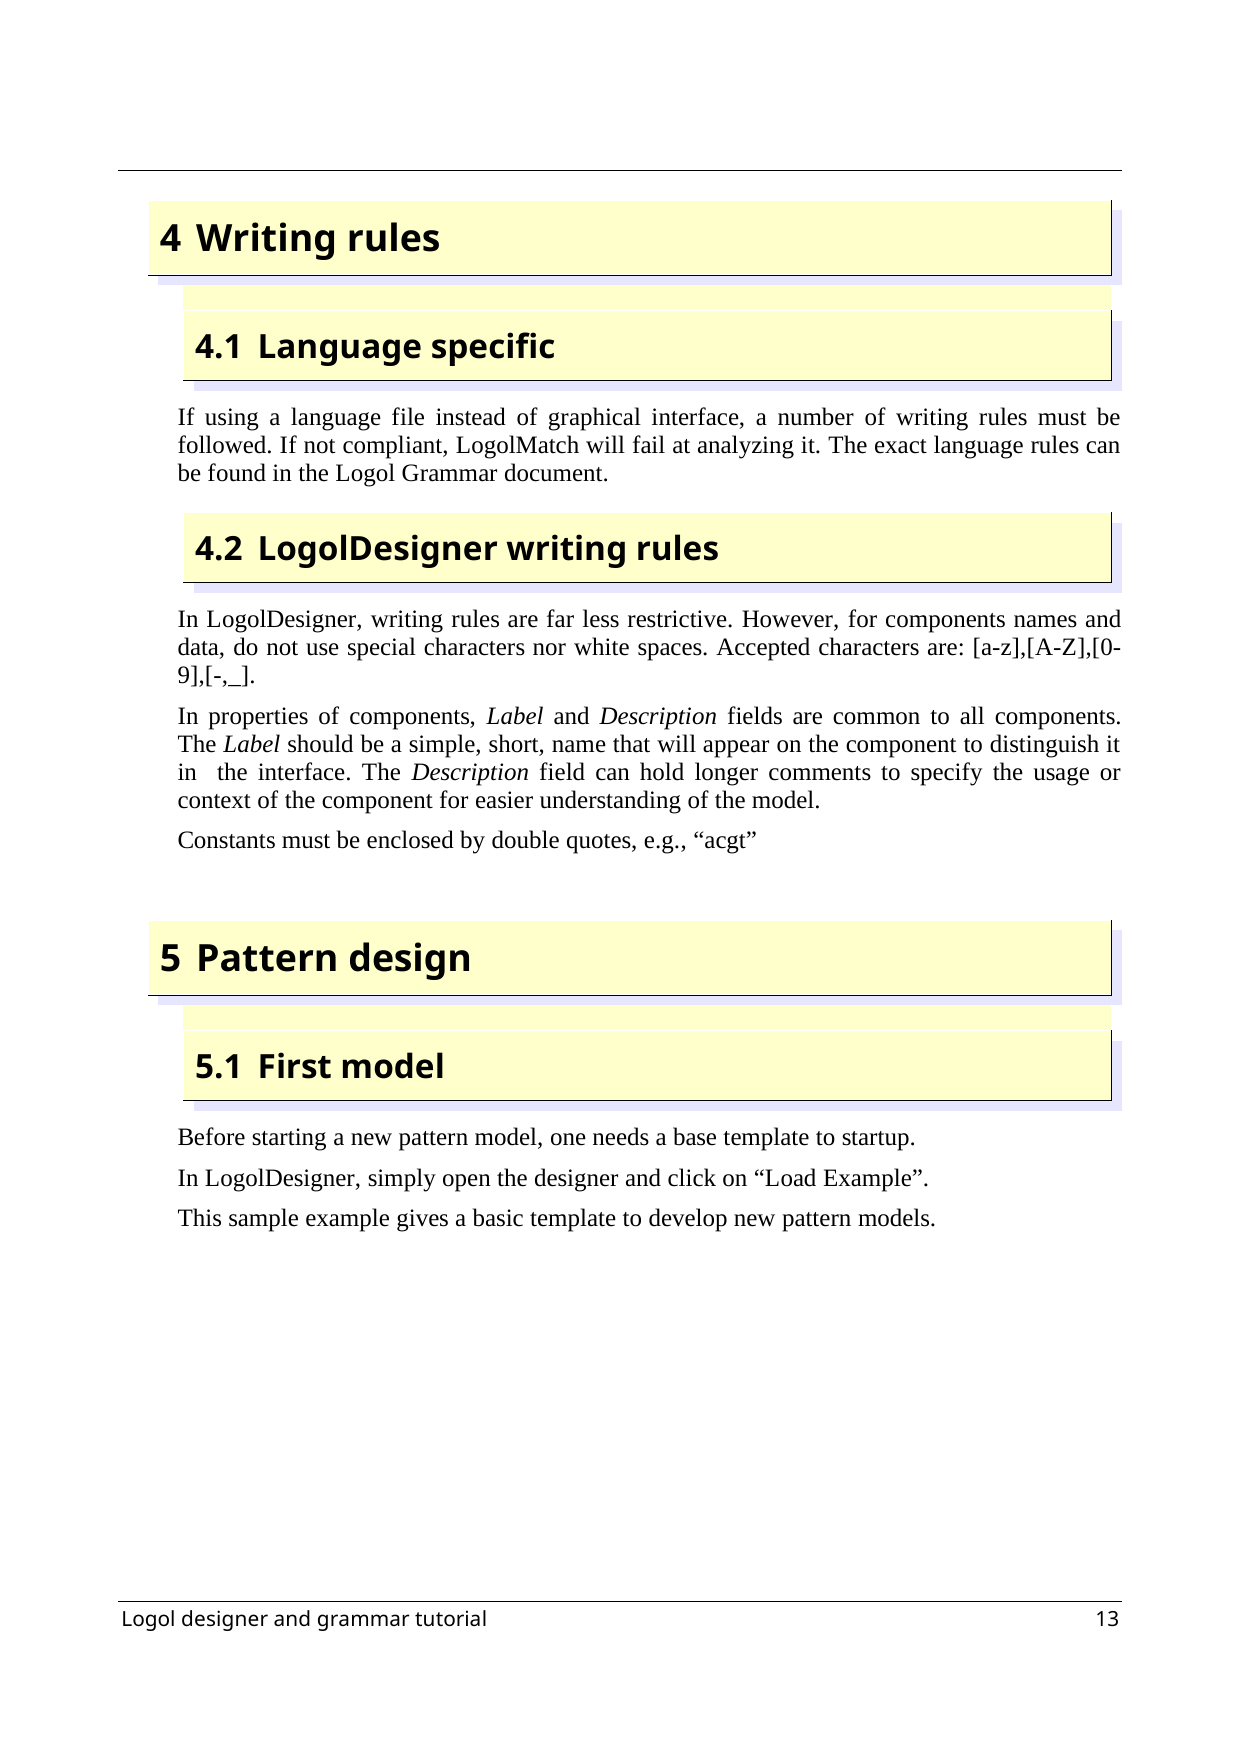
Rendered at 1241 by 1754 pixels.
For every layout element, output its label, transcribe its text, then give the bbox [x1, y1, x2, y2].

text In LogolDesigner, simply open the designer and click on “Load Example”. [177, 1164, 1122, 1192]
subtitle Language specific [184, 311, 1111, 380]
text Before starting a new pattern model, one needs a base template to startup. [177, 1123, 1122, 1151]
subtitle Pattern design [149, 921, 1111, 994]
text In LogolDesigner, writing rules are far less restrictive. However, for components names and data, do not use special characters nor white spaces. Accepted characters are: [a-z],[A-Z],[0-9],[-,_]. [177, 605, 1122, 689]
text Constants must be enclosed by double quotes, e.g., “acgt” [177, 826, 1122, 854]
subtitle Writing rules [149, 201, 1111, 274]
text This sample example gives a basic template to develop new pattern models. [177, 1204, 1122, 1232]
text If using a language file instead of graphical interface, a number of writing rules must be followed. If not compliant, LogolMatch will fail at analyzing it. The exact language rules can be found in the Logol Grammar document. [177, 403, 1122, 487]
subtitle First model [184, 1031, 1111, 1100]
text In properties of components, Label and Description fields are common to all components. The Label should be a simple, short, name that will appear on the component to distinguish it in the interface. The Description field can hold longer comments to specify the usage or context of the component for easier understanding of the model. [177, 702, 1122, 814]
subtitle LogolDesigner writing rules [184, 513, 1111, 582]
